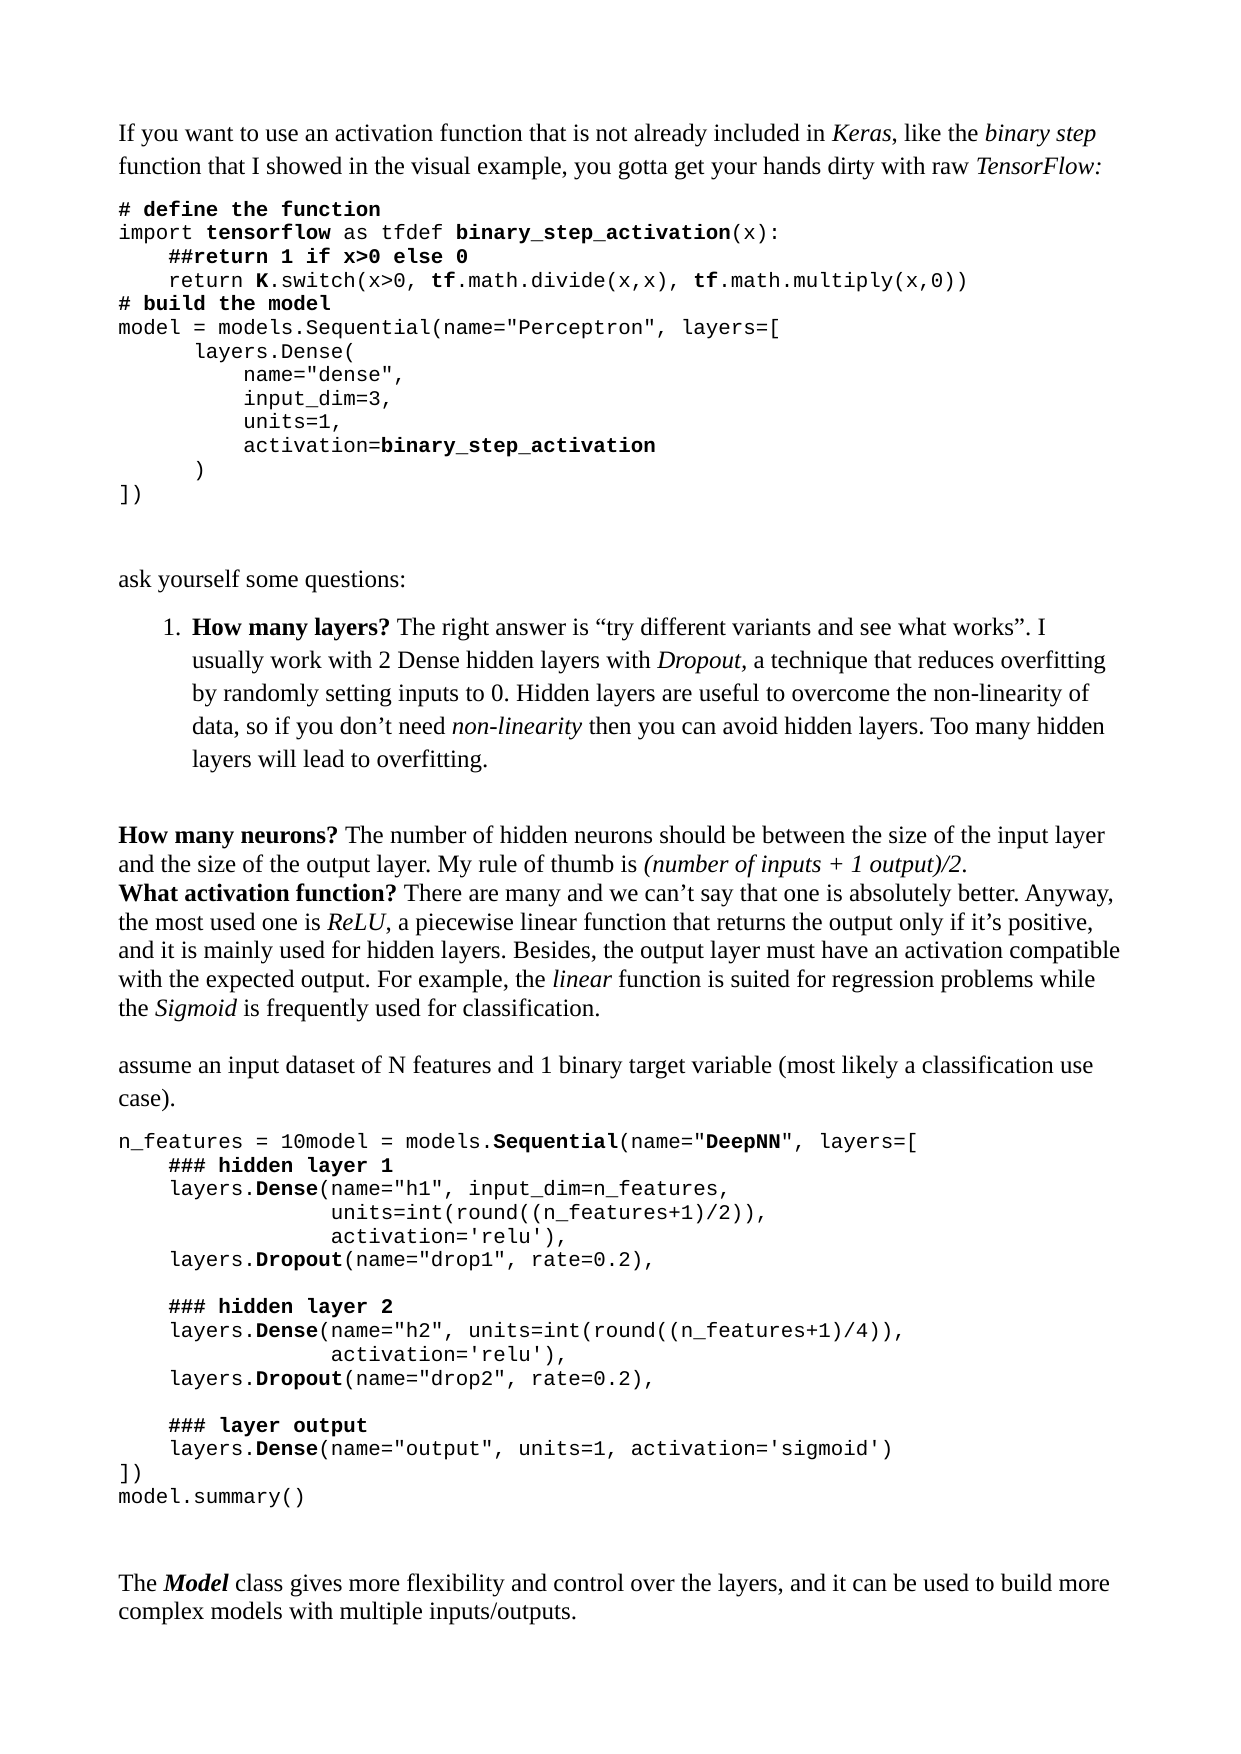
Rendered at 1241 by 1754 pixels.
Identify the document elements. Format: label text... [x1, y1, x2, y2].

text assume an input dataset of N features and 1 binary target variable (most likely a classification use case). [118, 1050, 1122, 1112]
text layers.Dense(name="h1", input_dim=n_features, [118, 1178, 1122, 1202]
text The Model class gives more flexibility and control over the layers, and it can be used to build more complex models with multiple inputs/outputs. [118, 1568, 1122, 1625]
text ]) [118, 1462, 1122, 1486]
text import tensorflow as tfdef binary_step_activation(x): [118, 222, 1122, 246]
text If you want to use an activation function that is not already included in Keras, like the binary step function that I showed in the visual example, you gotta get your hands dirty with raw TensorFlow: [118, 118, 1122, 180]
text layers.Dense(name="h2", units=int(round((n_features+1)/4)), [118, 1320, 1122, 1344]
text ### layer output [118, 1415, 1122, 1438]
list How many layers? The right answer is “try different variants and see what works”. I usually work with 2 Dense hidden layers with Dropout, a technique that reduces overfitting by randomly setting inputs to 0. Hidden layers are useful to overcome the non-linearity of data, so if you don’t need non-linearity then you can avoid hidden layers. Too many hidden layers will lead to overfitting. [162, 612, 1122, 773]
text units=1, [118, 412, 1122, 435]
text model = models.Sequential(name="Perceptron", layers=[ [118, 317, 1122, 341]
text name="dense", [118, 364, 1122, 388]
text ### hidden layer 2 [118, 1297, 1122, 1320]
text # define the function [118, 199, 1122, 222]
text ]) [118, 482, 1122, 506]
text ask yourself some questions: [118, 564, 1122, 593]
text return K.switch(x>0, tf.math.divide(x,x), tf.math.multiply(x,0)) [118, 270, 1122, 293]
text layers.Dense(name="output", units=1, activation='sigmoid') [118, 1438, 1122, 1462]
text How many neurons? The number of hidden neurons should be between the size of the input layer and the size of the output layer. My rule of thumb is (number of inputs + 1 output)/2. [118, 820, 1122, 878]
text model.summary() [118, 1486, 1122, 1509]
text activation='relu'), [118, 1344, 1122, 1367]
text activation=binary_step_activation [118, 435, 1122, 459]
text ### hidden layer 1 [118, 1155, 1122, 1178]
text n_features = 10model = models.Sequential(name="DeepNN", layers=[ [118, 1131, 1122, 1155]
text layers.Dropout(name="drop1", rate=0.2), [118, 1249, 1122, 1273]
text # build the model [118, 293, 1122, 317]
text What activation function? There are many and we can’t say that one is absolutely better. Anyway, the most used one is ReLU, a piecewise linear function that returns the output only if it’s positive, and it is mainly used for hidden layers. Besides, the output layer must have an activation compatible with the expected output. For example, the linear function is suited for regression problems while the Sigmoid is frequently used for classification. [118, 878, 1122, 1022]
text units=int(round((n_features+1)/2)), [118, 1202, 1122, 1226]
text layers.Dense( [118, 341, 1122, 364]
text activation='relu'), [118, 1226, 1122, 1249]
text ##return 1 if x>0 else 0 [118, 246, 1122, 270]
text layers.Dropout(name="drop2", rate=0.2), [118, 1367, 1122, 1391]
text ) [118, 459, 1122, 482]
text input_dim=3, [118, 388, 1122, 412]
